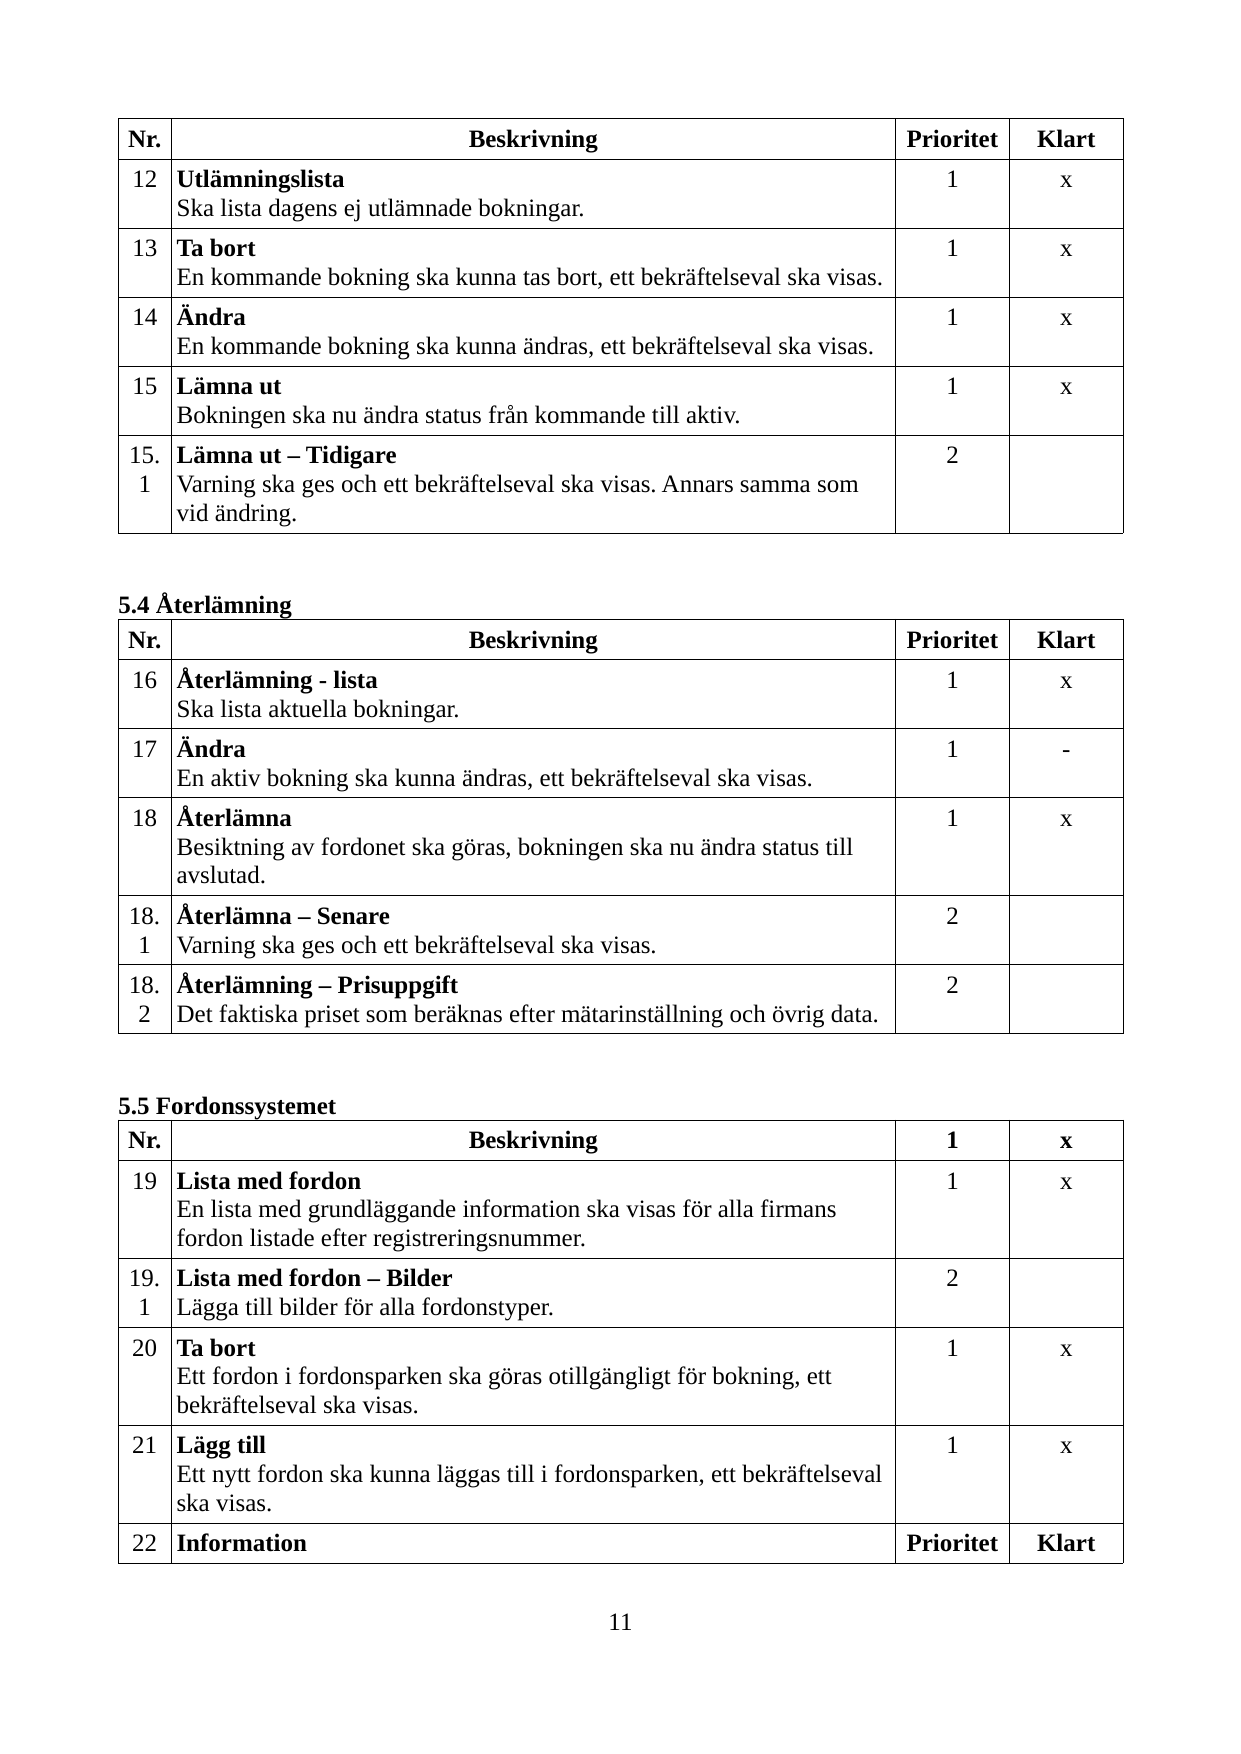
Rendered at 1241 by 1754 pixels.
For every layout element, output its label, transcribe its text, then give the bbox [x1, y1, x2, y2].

table_cell 2 [896, 896, 1009, 964]
table_cell [1010, 965, 1123, 1033]
table_cell 1 [896, 1161, 1009, 1258]
table_header 1 [896, 1121, 1009, 1160]
table_header Prioritet [896, 620, 1009, 659]
table_cell 13 [119, 229, 171, 297]
table_cell Information [172, 1524, 895, 1563]
table_cell Lista med fordon En lista med grundläggande information ska visas för alla firmans fordon listade efter registreringsnummer. [172, 1161, 895, 1258]
table_cell 16 [119, 660, 171, 728]
table_cell 1 [896, 729, 1009, 797]
table_cell Lämna ut Bokningen ska nu ändra status från kommande till aktiv. [172, 367, 895, 435]
table_cell 2 [896, 1259, 1009, 1327]
table_cell x [1010, 298, 1123, 366]
table_cell 1 [896, 229, 1009, 297]
table_cell 1 [896, 298, 1009, 366]
table_header x [1010, 1121, 1123, 1160]
table_cell Ta bort Ett fordon i fordonsparken ska göras otillgängligt för bokning, ett bekräftelseval ska visas. [172, 1328, 895, 1424]
text 5.5 Fordonssystemet [118, 1091, 1122, 1119]
table_cell Återlämna – Senare Varning ska ges och ett bekräftelseval ska visas. [172, 896, 895, 964]
table_cell x [1010, 1161, 1123, 1258]
table_cell 1 [896, 660, 1009, 728]
table_header Klart [1010, 119, 1123, 158]
table_header Nr. [119, 1121, 171, 1160]
table_cell 18,2 [119, 965, 171, 1033]
table_cell Lämna ut – Tidigare Varning ska ges och ett bekräftelseval ska visas. Annars samma som vid ändring. [172, 436, 895, 532]
table_cell x [1010, 1426, 1123, 1522]
text 5.4 Återlämning [118, 590, 1122, 619]
table_cell 19,1 [119, 1259, 171, 1327]
table_cell [1010, 436, 1123, 532]
table_header Beskrivning [172, 1121, 895, 1160]
table_header Nr. [119, 119, 171, 158]
table_header Nr. [119, 620, 171, 659]
table_cell Lägg till Ett nytt fordon ska kunna läggas till i fordonsparken, ett bekräftelseval ska visas. [172, 1426, 895, 1522]
table_cell Klart [1010, 1524, 1123, 1563]
table_cell x [1010, 1328, 1123, 1424]
table_cell 1 [896, 1328, 1009, 1424]
table_header Prioritet [896, 119, 1009, 158]
table_cell 1 [896, 1426, 1009, 1522]
table_cell 12 [119, 160, 171, 227]
table_cell Återlämning – Prisuppgift Det faktiska priset som beräknas efter mätarinställning och övrig data. [172, 965, 895, 1033]
table_cell Ändra En aktiv bokning ska kunna ändras, ett bekräftelseval ska visas. [172, 729, 895, 797]
table_cell - [1010, 729, 1123, 797]
table_cell [1010, 1259, 1123, 1327]
table_cell 19 [119, 1161, 171, 1258]
table_cell x [1010, 229, 1123, 297]
table_header Beskrivning [172, 119, 895, 158]
table_cell Återlämning - lista Ska lista aktuella bokningar. [172, 660, 895, 728]
table_cell 15 [119, 367, 171, 435]
table_cell Ta bort En kommande bokning ska kunna tas bort, ett bekräftelseval ska visas. [172, 229, 895, 297]
table_cell 1 [896, 798, 1009, 895]
table_cell 20 [119, 1328, 171, 1424]
table_cell Återlämna Besiktning av fordonet ska göras, bokningen ska nu ändra status till avslutad. [172, 798, 895, 895]
table_cell 18,1 [119, 896, 171, 964]
table_cell 22 [119, 1524, 171, 1563]
table_header Beskrivning [172, 620, 895, 659]
table_cell Utlämningslista Ska lista dagens ej utlämnade bokningar. [172, 160, 895, 227]
table_cell x [1010, 160, 1123, 227]
table_cell [1010, 896, 1123, 964]
table_cell x [1010, 798, 1123, 895]
table_cell 21 [119, 1426, 171, 1522]
table_header Klart [1010, 620, 1123, 659]
table_cell 2 [896, 436, 1009, 532]
table_cell 1 [896, 160, 1009, 227]
table_cell Prioritet [896, 1524, 1009, 1563]
table_cell x [1010, 660, 1123, 728]
table_cell Lista med fordon – Bilder Lägga till bilder för alla fordonstyper. [172, 1259, 895, 1327]
table_cell 18 [119, 798, 171, 895]
table_cell 1 [896, 367, 1009, 435]
table_cell 17 [119, 729, 171, 797]
table_cell Ändra En kommande bokning ska kunna ändras, ett bekräftelseval ska visas. [172, 298, 895, 366]
table_cell 2 [896, 965, 1009, 1033]
table_cell 14 [119, 298, 171, 366]
table_cell 15,1 [119, 436, 171, 532]
table_cell x [1010, 367, 1123, 435]
